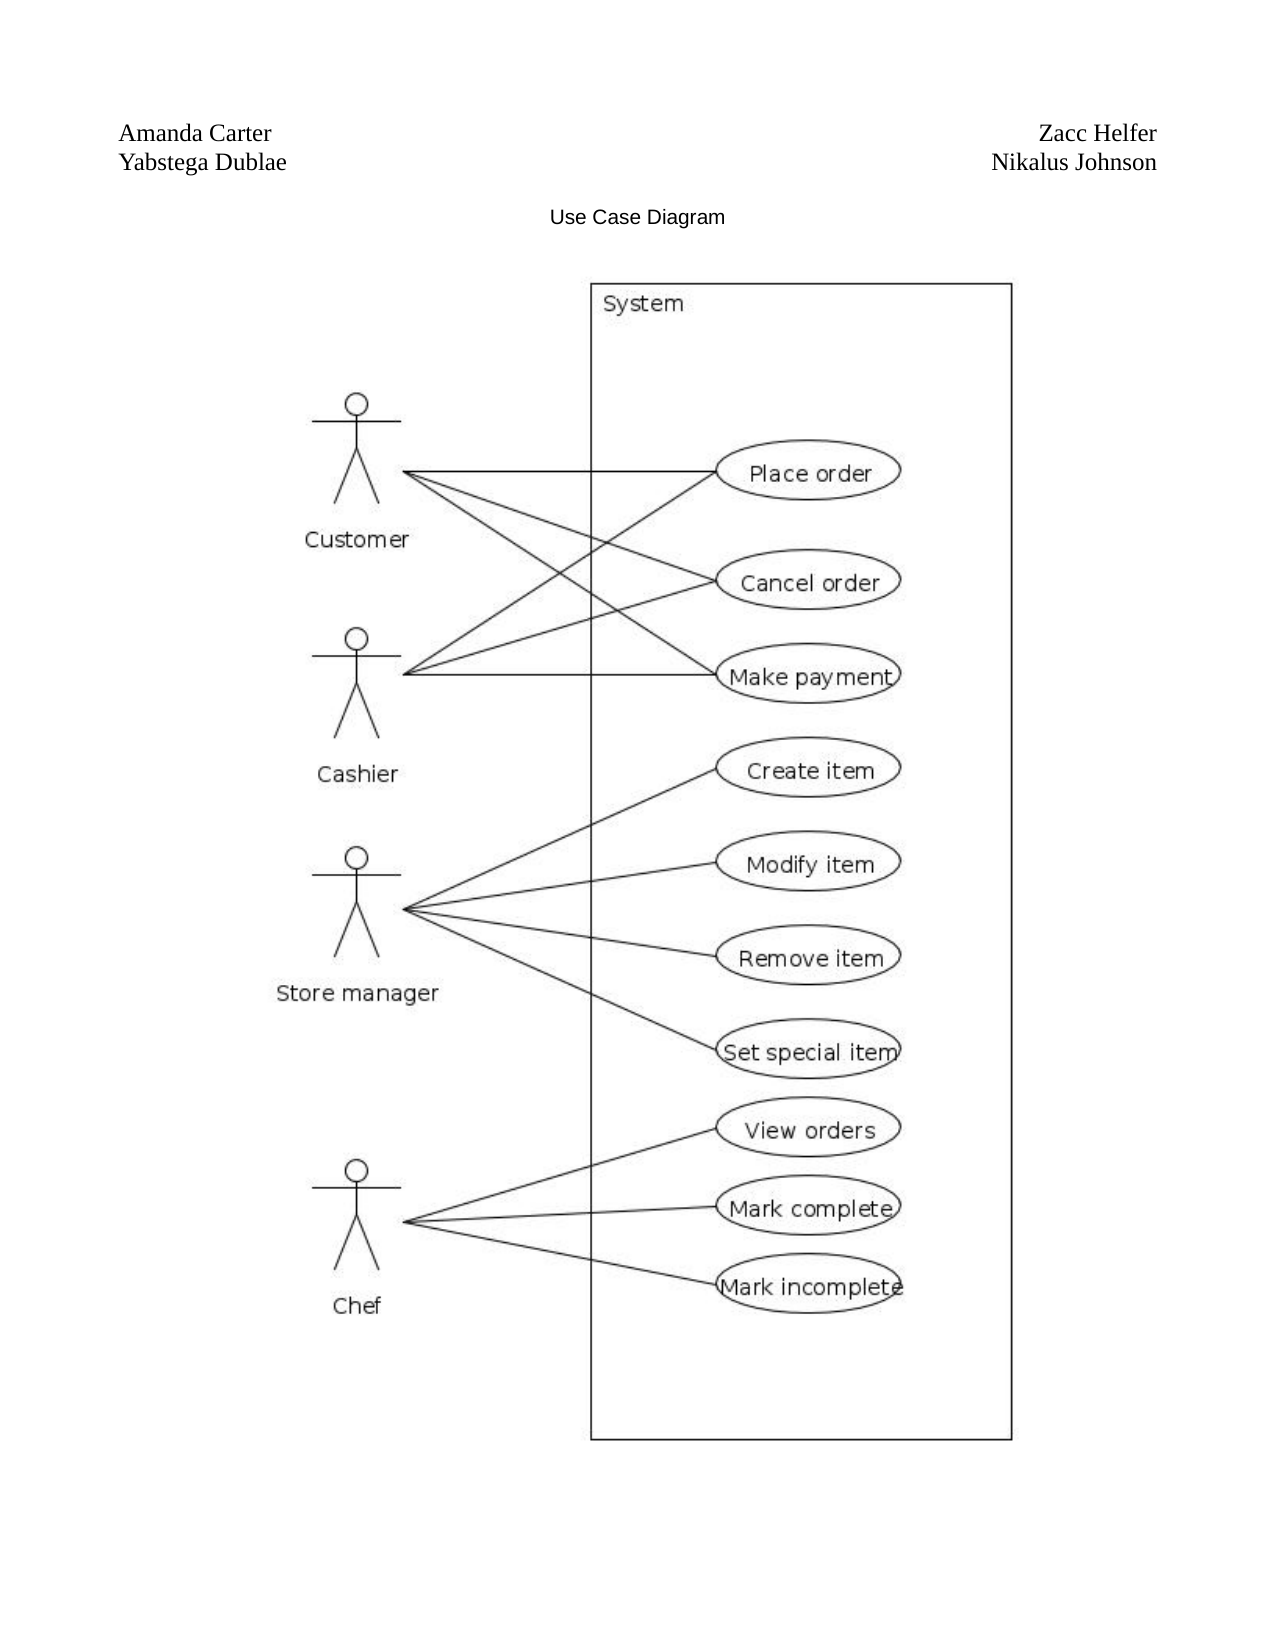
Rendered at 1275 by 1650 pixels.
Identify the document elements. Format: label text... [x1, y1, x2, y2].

picture [231, 253, 1044, 1472]
text Use Case Diagram [118, 205, 1157, 229]
